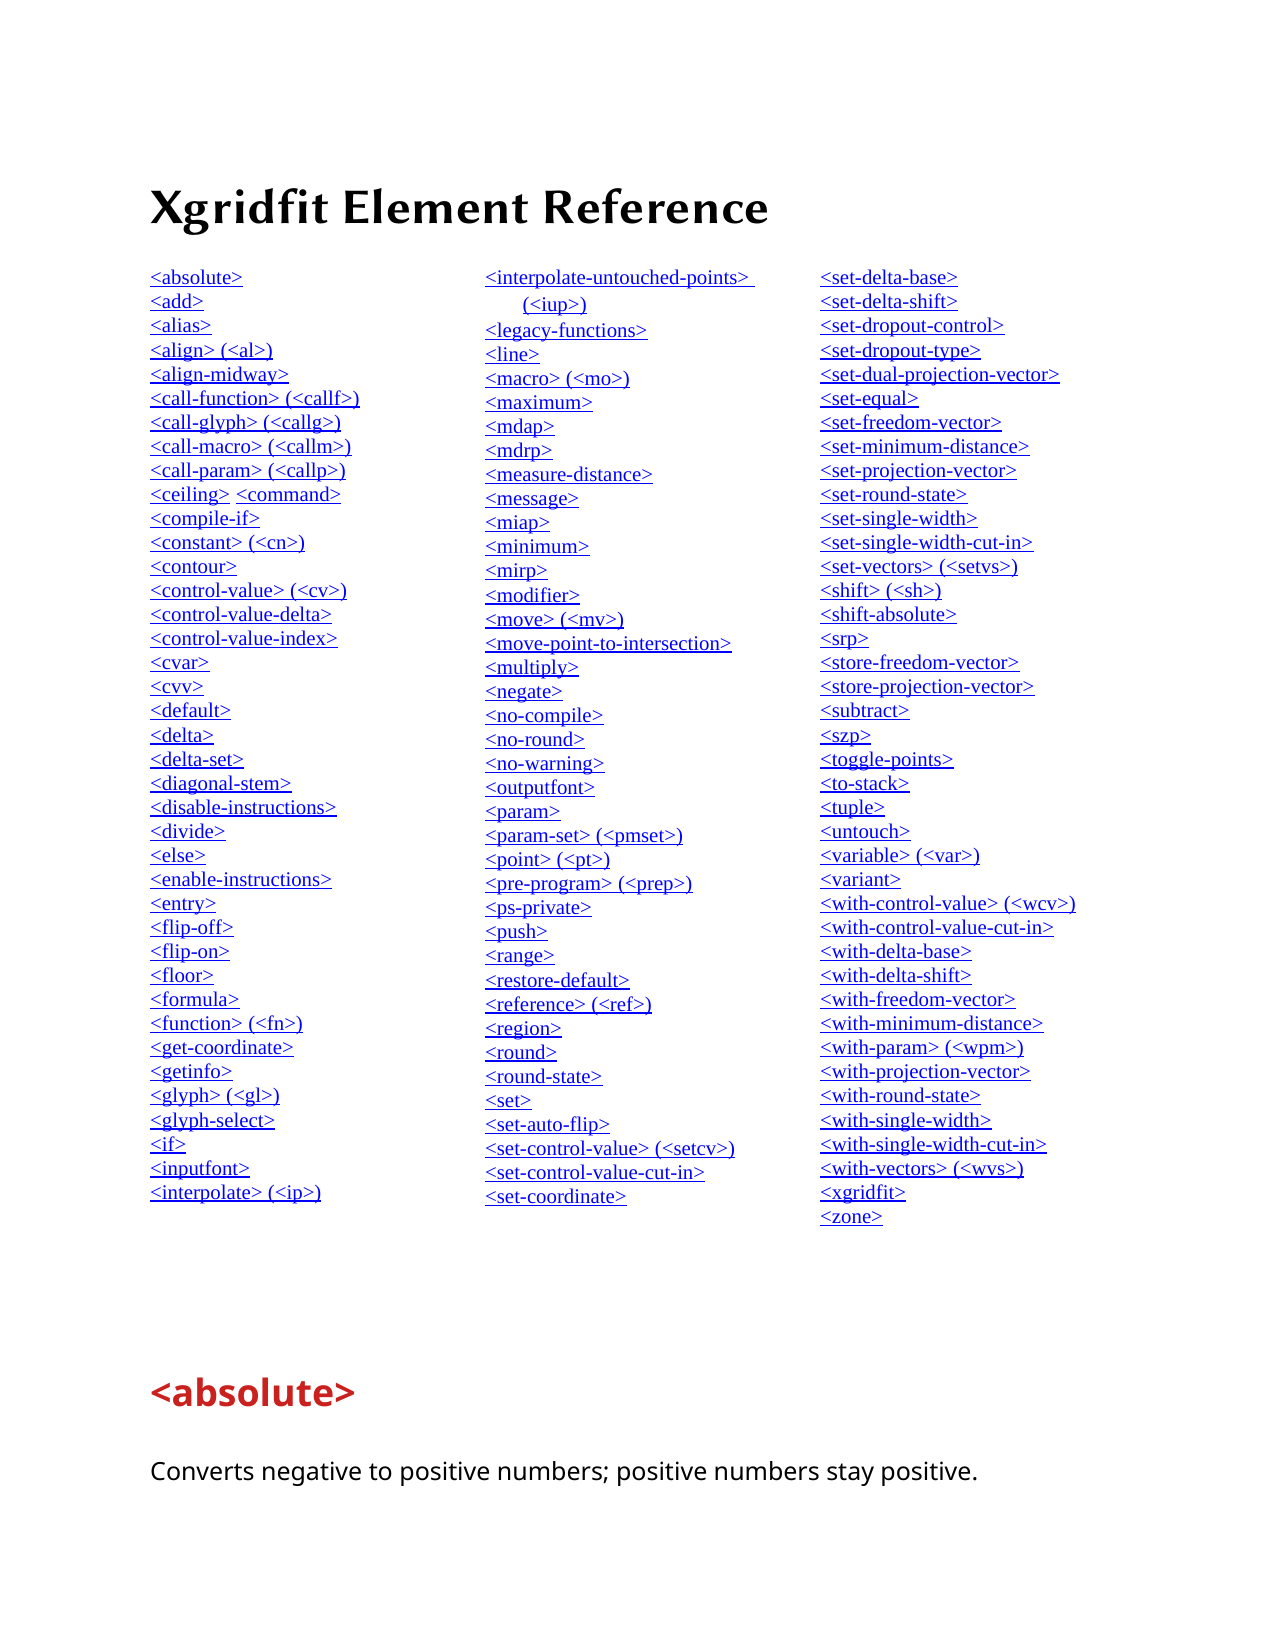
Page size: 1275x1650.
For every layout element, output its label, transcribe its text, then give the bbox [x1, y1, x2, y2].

text <message> [485, 486, 790, 510]
text <shift-absolute> [820, 602, 1125, 626]
text <function> (<fn>) [150, 1011, 455, 1035]
text <set-auto-flip> [485, 1112, 790, 1136]
text <outputfont> [485, 775, 790, 799]
text <ceiling> <command> [150, 482, 455, 506]
text <untouch> [820, 819, 1125, 843]
text <subtract> [820, 698, 1125, 722]
text <legacy-functions> [485, 318, 790, 342]
text <divide> [150, 819, 455, 843]
text <store-freedom-vector> [820, 650, 1125, 674]
text <variable> (<var>) [820, 843, 1125, 867]
text <getinfo> [150, 1059, 455, 1083]
text <else> [150, 843, 455, 867]
text <with-delta-base> [820, 939, 1125, 963]
text <with-control-value-cut-in> [820, 915, 1125, 939]
text <srp> [820, 626, 1125, 650]
text <align-midway> [150, 362, 455, 386]
text <move> (<mv>) [485, 607, 790, 631]
text <with-projection-vector> [820, 1059, 1125, 1083]
text <modifier> [485, 582, 790, 607]
text <with-minimum-distance> [820, 1011, 1125, 1035]
text <with-control-value> (<wcv>) [820, 891, 1125, 915]
text <restore-default> [485, 967, 790, 992]
text <set-round-state> [820, 482, 1125, 506]
text <set-freedom-vector> [820, 410, 1125, 434]
text <control-value-delta> [150, 602, 455, 626]
text <glyph> (<gl>) [150, 1083, 455, 1107]
text <delta> [150, 722, 455, 747]
text <compile-if> [150, 506, 455, 530]
text <default> [150, 698, 455, 722]
text <round-state> [485, 1064, 790, 1088]
text <with-single-width-cut-in> [820, 1132, 1125, 1156]
text <with-freedom-vector> [820, 987, 1125, 1011]
text <inputfont> [150, 1156, 455, 1180]
text <get-coordinate> [150, 1035, 455, 1059]
text <call-function> (<callf>) [150, 386, 455, 410]
text <interpolate> (<ip>) [150, 1180, 455, 1204]
text <flip-off> [150, 915, 455, 939]
text <miap> [485, 510, 790, 534]
text <flip-on> [150, 939, 455, 963]
text <set-vectors> (<setvs>) [820, 554, 1125, 578]
text <shift> (<sh>) [820, 578, 1125, 602]
text <call-param> (<callp>) [150, 458, 455, 482]
text <ps-private> [485, 895, 790, 919]
text <control-value> (<cv>) [150, 578, 455, 602]
text <call-glyph> (<callg>) [150, 410, 455, 434]
text <move-point-to-intersection> [485, 631, 790, 655]
text <set-control-value-cut-in> [485, 1160, 790, 1184]
text <to-stack> [820, 771, 1125, 795]
text <no-compile> [485, 703, 790, 727]
text <disable-instructions> [150, 795, 455, 819]
text <alias> [150, 313, 455, 337]
text <formula> [150, 987, 455, 1011]
text <interpolate-untouched-points> (<iup>) [485, 265, 790, 318]
text <mdap> [485, 414, 790, 438]
subtitle Xgridfit Element Reference [150, 179, 1125, 236]
text <multiply> [485, 655, 790, 679]
text <cvar> [150, 650, 455, 674]
text <no-warning> [485, 751, 790, 775]
text <with-vectors> (<wvs>) [820, 1156, 1125, 1180]
text <minimum> [485, 534, 790, 558]
text <set-delta-shift> [820, 289, 1125, 313]
text <with-param> (<wpm>) [820, 1035, 1125, 1059]
text <contour> [150, 554, 455, 578]
text <set-dropout-type> [820, 337, 1125, 362]
subtitle <absolute> [150, 1366, 1125, 1417]
text <set-control-value> (<setcv>) [485, 1136, 790, 1160]
text <no-round> [485, 727, 790, 751]
text <entry> [150, 891, 455, 915]
text <mdrp> [485, 438, 790, 462]
text <delta-set> [150, 747, 455, 771]
text <with-round-state> [820, 1083, 1125, 1107]
text <set-single-width-cut-in> [820, 530, 1125, 554]
text <maximum> [485, 390, 790, 414]
text <region> [485, 1016, 790, 1040]
text <add> [150, 289, 455, 313]
text <point> (<pt>) [485, 847, 790, 871]
text <glyph-select> [150, 1107, 455, 1132]
text <reference> (<ref>) [485, 992, 790, 1016]
text <push> [485, 919, 790, 943]
text <set> [485, 1088, 790, 1112]
text Converts negative to positive numbers; positive numbers stay positive. [150, 1454, 1125, 1487]
text <round> [485, 1040, 790, 1064]
text <absolute> [150, 265, 455, 289]
text <mirp> [485, 558, 790, 582]
text <set-minimum-distance> [820, 434, 1125, 458]
text <enable-instructions> [150, 867, 455, 891]
text <toggle-points> [820, 747, 1125, 771]
text <range> [485, 943, 790, 967]
text <param-set> (<pmset>) [485, 823, 790, 847]
text <negate> [485, 679, 790, 703]
text <set-single-width> [820, 506, 1125, 530]
text <set-delta-base> [820, 265, 1125, 289]
text <pre-program> (<prep>) [485, 871, 790, 895]
text <xgridfit> [820, 1180, 1125, 1204]
text <call-macro> (<callm>) [150, 434, 455, 458]
text <set-dropout-control> [820, 313, 1125, 337]
text <cvv> [150, 674, 455, 698]
text <align> (<al>) [150, 337, 455, 362]
text <szp> [820, 722, 1125, 747]
text <set-dual-projection-vector> [820, 362, 1125, 386]
text <set-coordinate> [485, 1184, 790, 1208]
text <store-projection-vector> [820, 674, 1125, 698]
text <tuple> [820, 795, 1125, 819]
text <floor> [150, 963, 455, 987]
text <set-projection-vector> [820, 458, 1125, 482]
text <param> [485, 799, 790, 823]
text <with-delta-shift> [820, 963, 1125, 987]
text <variant> [820, 867, 1125, 891]
text <diagonal-stem> [150, 771, 455, 795]
text <line> [485, 342, 790, 366]
text <set-equal> [820, 386, 1125, 410]
text <if> [150, 1132, 455, 1156]
text <control-value-index> [150, 626, 455, 650]
text <macro> (<mo>) [485, 366, 790, 390]
text <zone> [820, 1204, 1125, 1228]
text <constant> (<cn>) [150, 530, 455, 554]
text <measure-distance> [485, 462, 790, 486]
text <with-single-width> [820, 1107, 1125, 1132]
